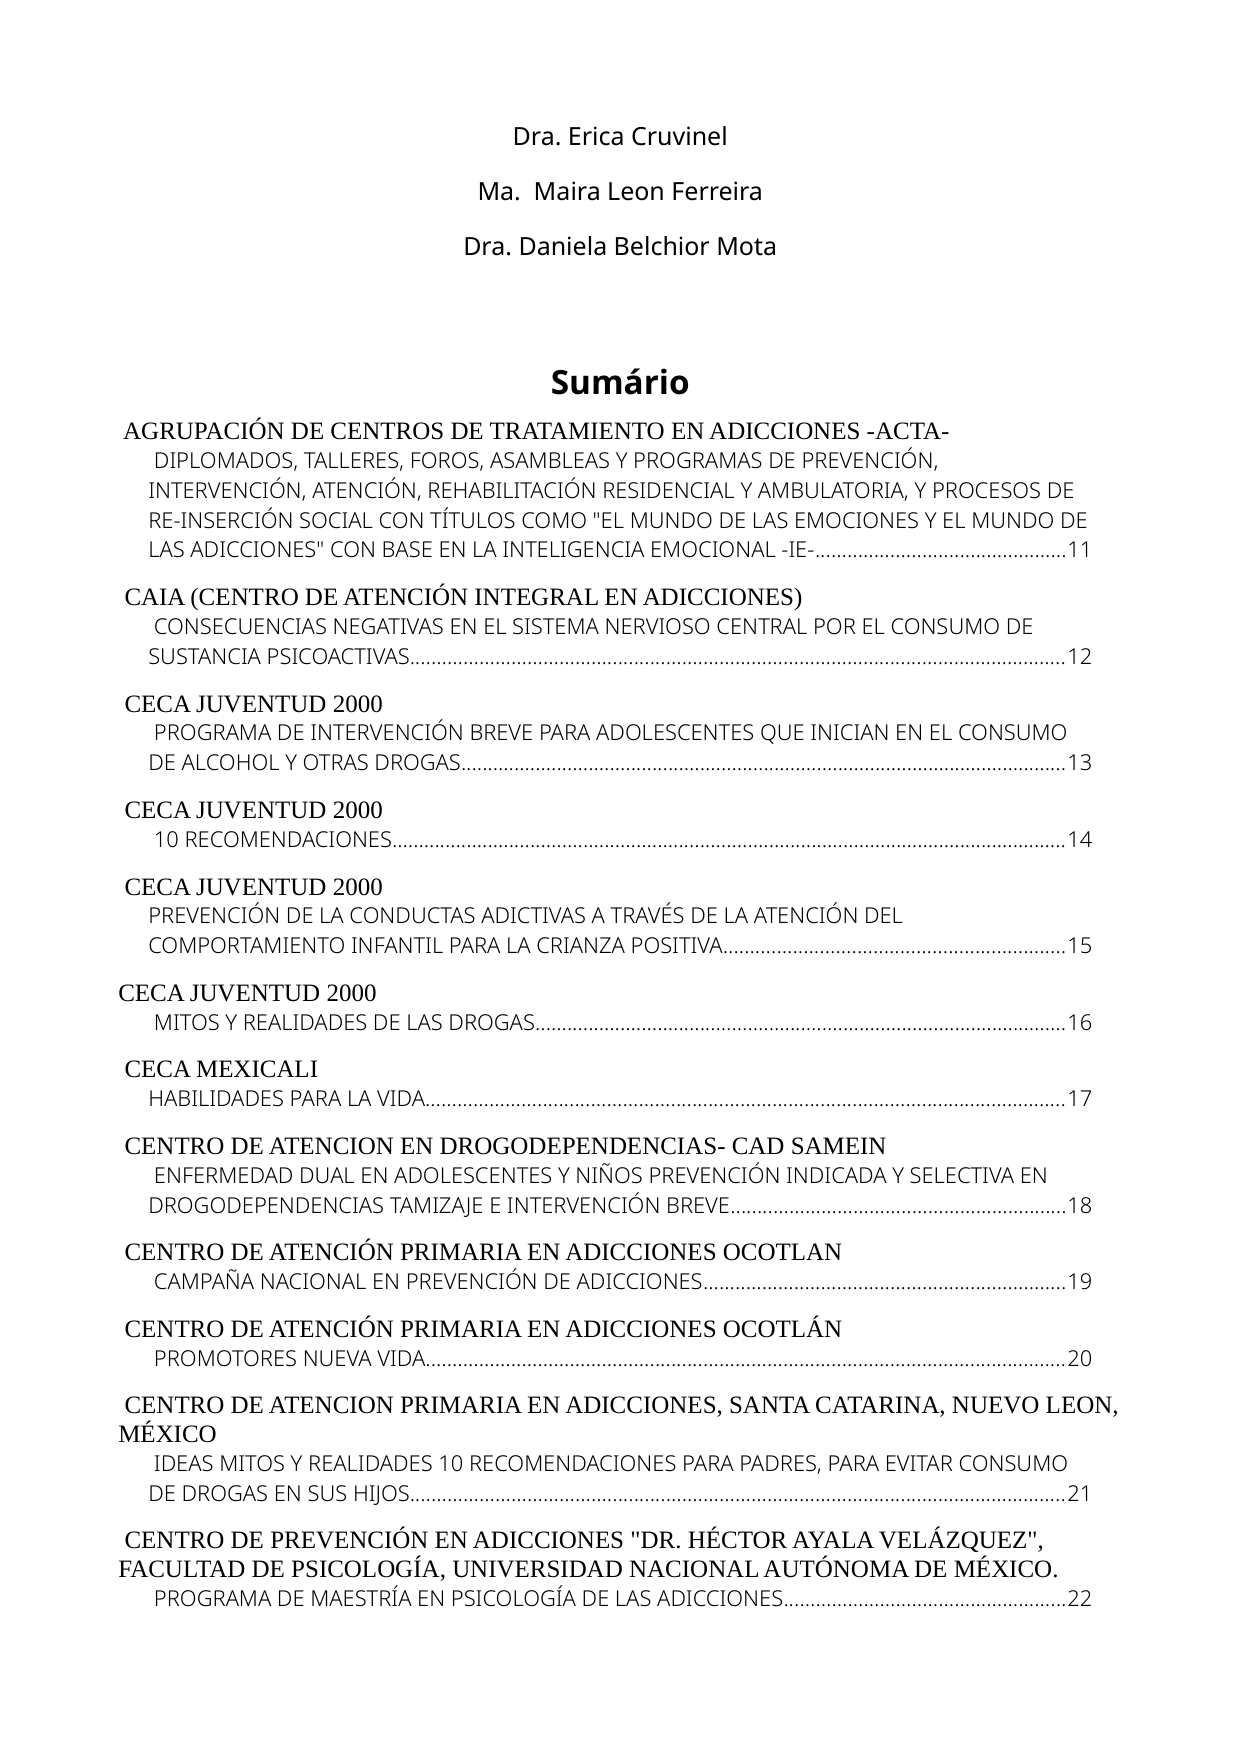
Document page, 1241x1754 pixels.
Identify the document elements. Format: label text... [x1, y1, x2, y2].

text PROMOTORES NUEVA VIDA. 20 [148, 1343, 1092, 1372]
text CONSECUENCIAS NEGATIVAS EN EL SISTEMA NERVIOSO CENTRAL POR EL CONSUMO DE SUSTANCIA PSICOACTIVAS 12 [148, 611, 1092, 671]
subtitle Sumário [118, 358, 1122, 404]
text PREVENCIÓN DE LA CONDUCTAS ADICTIVAS A TRAVÉS DE LA ATENCIÓN DEL COMPORTAMIENTO INFANTIL PARA LA CRIANZA POSITIVA 15 [148, 900, 1092, 960]
text HABILIDADES PARA LA VIDA. 17 [148, 1083, 1092, 1113]
text CENTRO DE ATENCIÓN PRIMARIA EN ADICCIONES OCOTLÁN [118, 1314, 1122, 1343]
text PROGRAMA DE INTERVENCIÓN BREVE PARA ADOLESCENTES QUE INICIAN EN EL CONSUMO DE ALCOHOL Y OTRAS DROGAS 13 [148, 717, 1092, 777]
text AGRUPACIÓN DE CENTROS DE TRATAMIENTO EN ADICCIONES -ACTA- [118, 416, 1122, 445]
text 10 RECOMENDACIONES 14 [148, 824, 1092, 853]
text CENTRO DE PREVENCIÓN EN ADICCIONES "DR. HÉCTOR AYALA VELÁZQUEZ", FACULTAD DE PSICOLOGÍA, UNIVERSIDAD NACIONAL AUTÓNOMA DE MÉXICO. [118, 1526, 1122, 1583]
text CENTRO DE ATENCIÓN PRIMARIA EN ADICCIONES OCOTLAN [118, 1237, 1122, 1266]
text MITOS Y REALIDADES DE LAS DROGAS 16 [148, 1007, 1092, 1036]
text CECA JUVENTUD 2000 [118, 872, 1122, 900]
text DIPLOMADOS, TALLERES, FOROS, ASAMBLEAS Y PROGRAMAS DE PREVENCIÓN, INTERVENCIÓN, ATENCIÓN, REHABILITACIÓN RESIDENCIAL Y AMBULATORIA, Y PROCESOS DE RE-INSERCIÓN SOCIAL CON TÍTULOS COMO "EL MUNDO DE LAS EMOCIONES Y EL MUNDO DE LAS ADICCIONES" CON BASE EN LA INTELIGENCIA EMOCIONAL -IE- 11 [148, 445, 1092, 564]
subtitle Dra. Daniela Belchior Mota [118, 229, 1122, 263]
text CENTRO DE ATENCION EN DROGODEPENDENCIAS- CAD SAMEIN [118, 1131, 1122, 1160]
text CECA MEXICALI [118, 1054, 1122, 1083]
text PROGRAMA DE MAESTRÍA EN PSICOLOGÍA DE LAS ADICCIONES 22 [148, 1583, 1092, 1613]
subtitle Dra. Erica Cruvinel [118, 118, 1122, 152]
subtitle Ma. Maira Leon Ferreira [118, 173, 1122, 208]
text ENFERMEDAD DUAL EN ADOLESCENTES Y NIÑOS PREVENCIÓN INDICADA Y SELECTIVA EN DROGODEPENDENCIAS TAMIZAJE E INTERVENCIÓN BREVE 18 [148, 1160, 1092, 1219]
text CECA JUVENTUD 2000 [118, 978, 1122, 1007]
text CECA JUVENTUD 2000 [118, 689, 1122, 717]
text CAMPAÑA NACIONAL EN PREVENCIÓN DE ADICCIONES 19 [148, 1266, 1092, 1296]
text IDEAS MITOS Y REALIDADES 10 RECOMENDACIONES PARA PADRES, PARA EVITAR CONSUMO DE DROGAS EN SUS HIJOS 21 [148, 1448, 1092, 1508]
text CAIA (CENTRO DE ATENCIÓN INTEGRAL EN ADICCIONES) [118, 582, 1122, 611]
text CECA JUVENTUD 2000 [118, 795, 1122, 824]
text CENTRO DE ATENCION PRIMARIA EN ADICCIONES, SANTA CATARINA, NUEVO LEON, MÉXICO [118, 1391, 1122, 1448]
